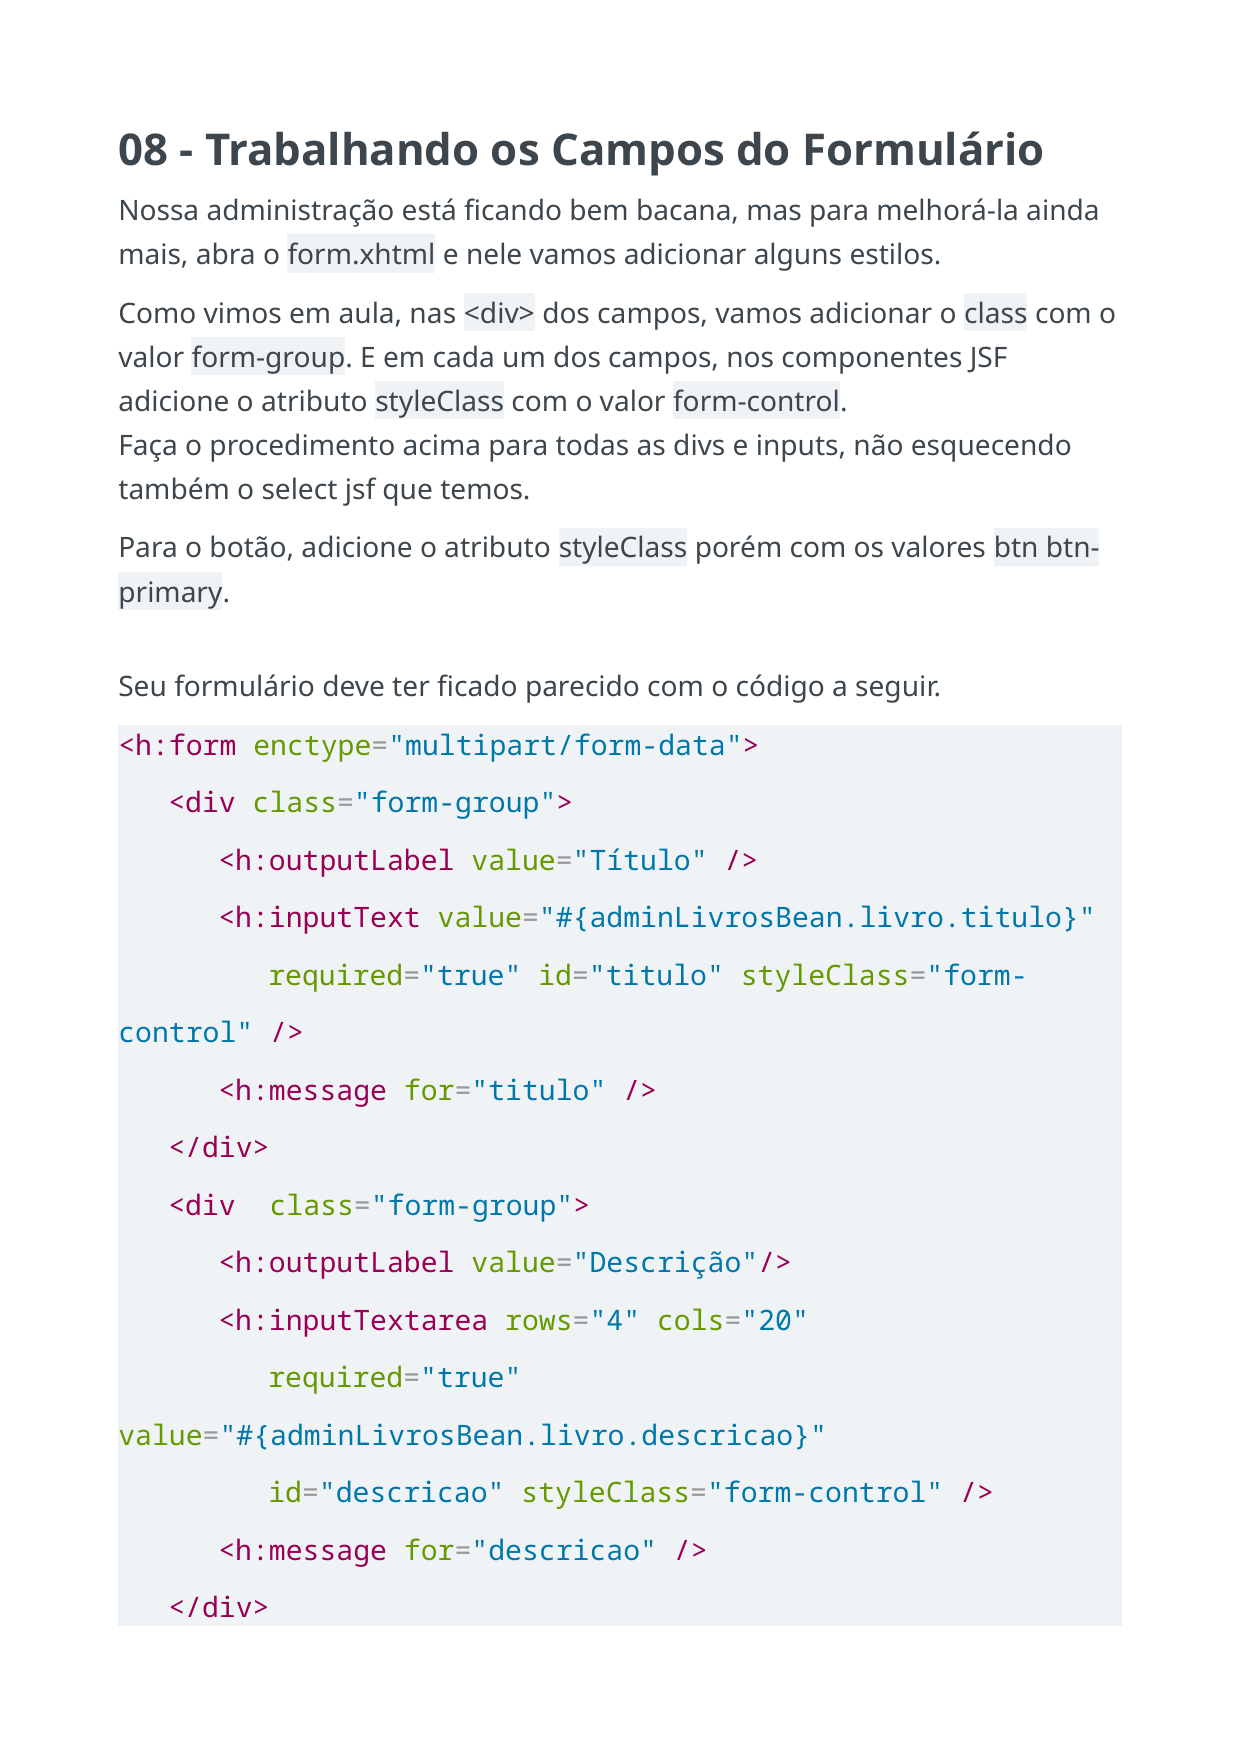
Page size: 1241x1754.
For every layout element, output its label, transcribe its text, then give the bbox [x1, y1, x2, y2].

text <h:inputTextarea rows="4" cols="20" [118, 1300, 1122, 1338]
text <h:form enctype="multipart/form-data"> [118, 725, 1122, 763]
text <div class="form-group"> [118, 1185, 1122, 1223]
text Nossa administração está ficando bem bacana, mas para melhorá-la ainda mais, abra o form.xhtml e nele vamos adicionar alguns estilos. [118, 190, 1122, 273]
text <h:outputLabel value="Descrição"/> [118, 1242, 1122, 1281]
text Como vimos em aula, nas <div> dos campos, vamos adicionar o class com o valor form-group. E em cada um dos campos, nos componentes JSF adicione o atributo styleClass com o valor form-control. [118, 293, 1122, 419]
text id="descricao" styleClass="form-control" /> [118, 1472, 1122, 1511]
text <h:message for="titulo" /> [118, 1070, 1122, 1108]
text <div class="form-group"> [118, 782, 1122, 821]
text <h:outputLabel value="Título" /> [118, 840, 1122, 878]
text <h:inputText value="#{adminLivrosBean.livro.titulo}" [118, 897, 1122, 936]
subtitle 08 - Trabalhando os Campos do Formulário [118, 118, 1122, 178]
text Para o botão, adicione o atributo styleClass porém com os valores btn btn-primary. [118, 528, 1122, 610]
text required="true" id="titulo" styleClass="form-control" /> [118, 955, 1122, 1051]
text Seu formulário deve ter ficado parecido com o código a seguir. [118, 666, 1122, 704]
text Faça o procedimento acima para todas as divs e inputs, não esquecendo também o select jsf que temos. [118, 425, 1122, 507]
text required="true" value="#{adminLivrosBean.livro.descricao}" [118, 1357, 1122, 1453]
text <h:message for="descricao" /> [118, 1530, 1122, 1568]
text </div> [118, 1127, 1122, 1166]
text </div> [118, 1587, 1122, 1626]
